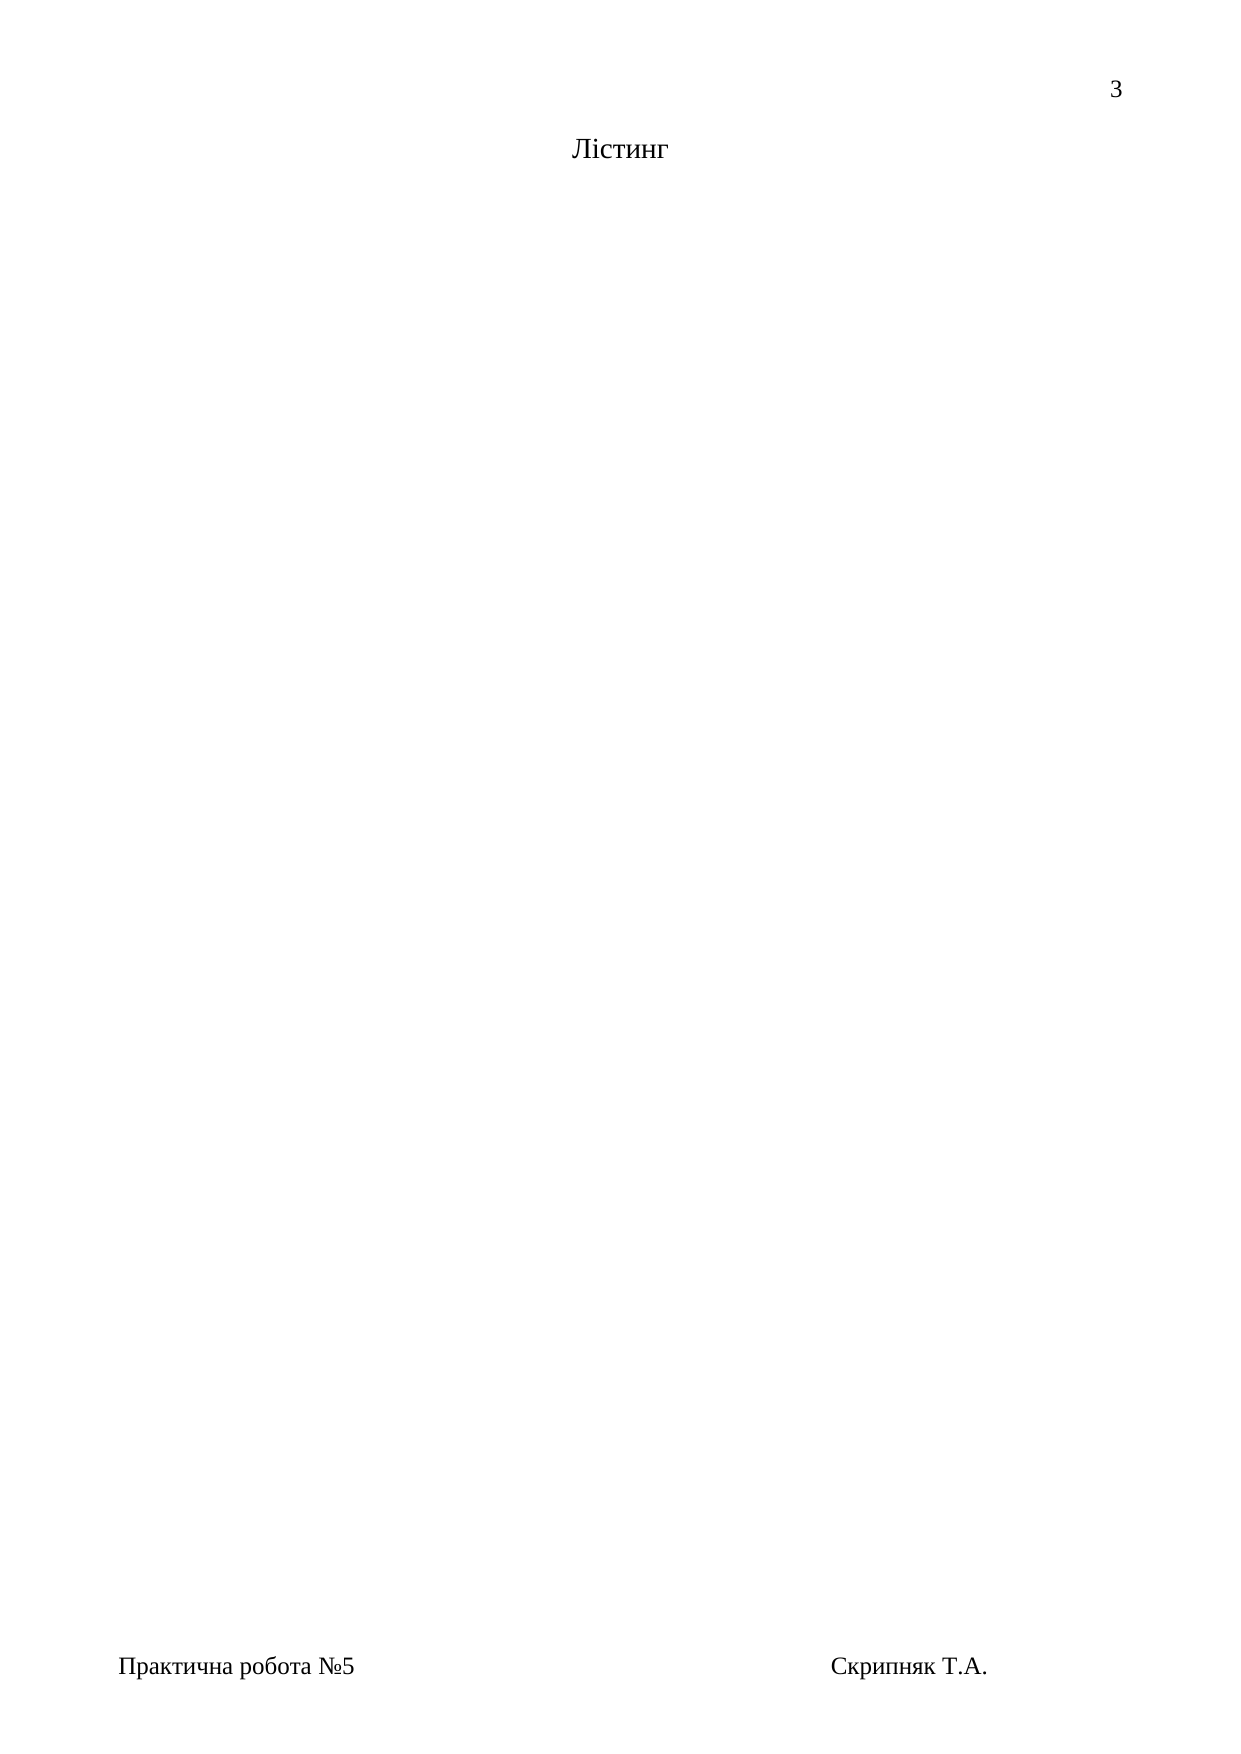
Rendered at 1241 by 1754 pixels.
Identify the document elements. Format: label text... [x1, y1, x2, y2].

text Лістинг [118, 131, 1122, 165]
